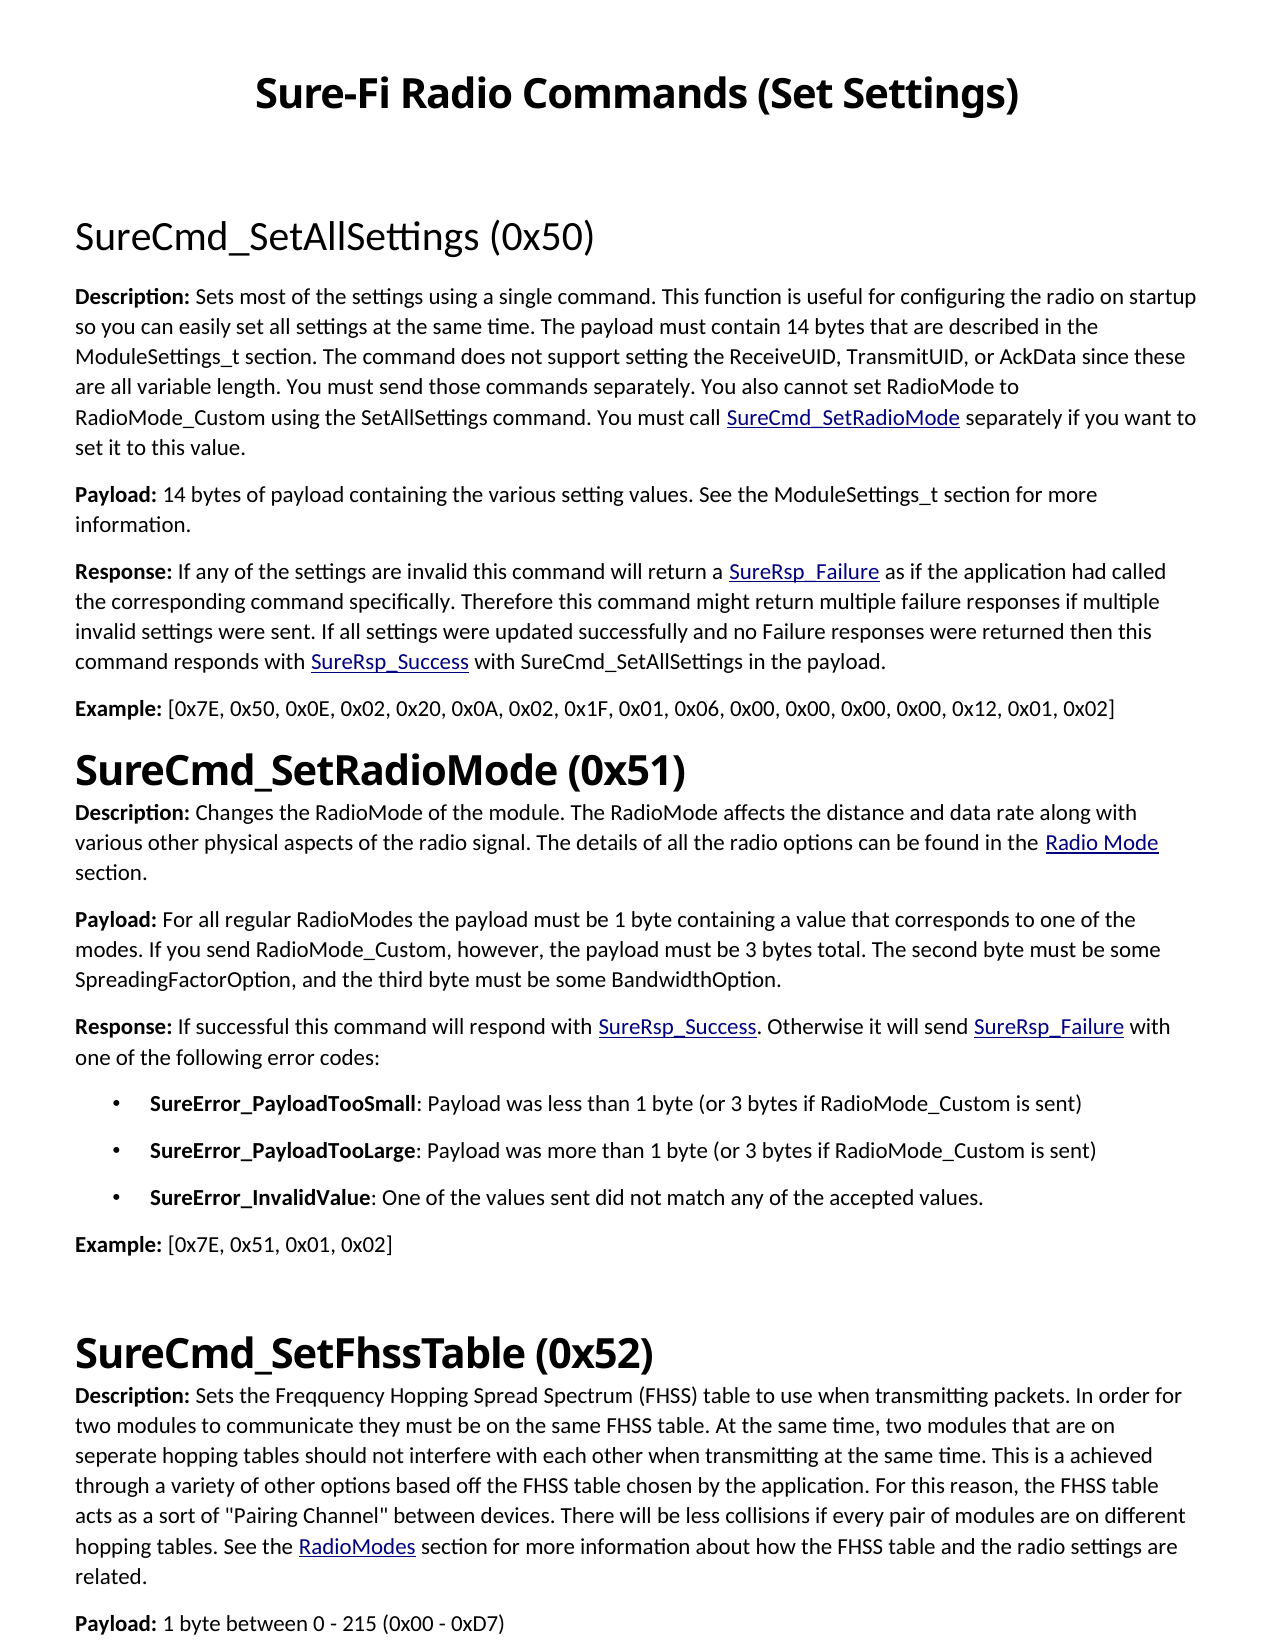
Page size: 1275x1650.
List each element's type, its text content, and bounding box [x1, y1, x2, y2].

text Payload: 1 byte between 0 - 215 (0x00 - 0xD7) [75, 1609, 1200, 1637]
text Payload: 14 bytes of payload containing the various setting values. See the ModuleSettings_t section for more information. [75, 480, 1200, 538]
text SureCmd_SetAllSettings (0x50) [75, 210, 1200, 261]
text Description: Sets the Freqquency Hopping Spread Spectrum (FHSS) table to use when transmitting packets. In order for two modules to communicate they must be on the same FHSS table. At the same time, two modules that are on seperate hopping tables should not interfere with each other when transmitting at the same time. This is a achieved through a variety of other options based off the FHSS table chosen by the application. For this reason, the FHSS table acts as a sort of "Pairing Channel" between devices. There will be less collisions if every pair of modules are on different hopping tables. See the RadioModes section for more information about how the FHSS table and the radio settings are related. [75, 1381, 1200, 1590]
text Example: [0x7E, 0x51, 0x01, 0x02] [75, 1230, 1200, 1258]
title Sure-Fi Radio Commands (Set Settings) [75, 64, 1200, 121]
list SureError_PayloadTooSmall: Payload was less than 1 byte (or 3 bytes if RadioMode_Custom is sent) [112, 1089, 1200, 1118]
text Response: If successful this command will respond with SureRsp_Success. Otherwise it will send SureRsp_Failure with one of the following error codes: [75, 1012, 1200, 1071]
title SureCmd_SetFhssTable (0x52) [75, 1324, 1200, 1381]
list SureError_PayloadTooLarge: Payload was more than 1 byte (or 3 bytes if RadioMode_Custom is sent) [112, 1136, 1200, 1164]
text Example: [0x7E, 0x50, 0x0E, 0x02, 0x20, 0x0A, 0x02, 0x1F, 0x01, 0x06, 0x00, 0x00, 0x00, 0x00, 0x12, 0x01, 0x02] [75, 694, 1200, 722]
text Description: Sets most of the settings using a single command. This function is useful for configuring the radio on startup so you can easily set all settings at the same time. The payload must contain 14 bytes that are described in the ModuleSettings_t section. The command does not support setting the ReceiveUID, TransmitUID, or AckData since these are all variable length. You must send those commands separately. You also cannot set RadioMode to RadioMode_Custom using the SetAllSettings command. You must call SureCmd_SetRadioMode separately if you want to set it to this value. [75, 282, 1200, 461]
text Payload: For all regular RadioModes the payload must be 1 byte containing a value that corresponds to one of the modes. If you send RadioMode_Custom, however, the payload must be 3 bytes total. The second byte must be some SpreadingFactorOption, and the third byte must be some BandwidthOption. [75, 905, 1200, 994]
list SureError_InvalidValue: One of the values sent did not match any of the accepted values. [112, 1183, 1200, 1211]
text Description: Changes the RadioMode of the module. The RadioMode affects the distance and data rate along with various other physical aspects of the radio signal. The details of all the radio options can be found in the Radio Mode section. [75, 798, 1200, 886]
title SureCmd_SetRadioMode (0x51) [75, 741, 1200, 798]
text Response: If any of the settings are invalid this command will return a SureRsp_Failure as if the application had called the corresponding command specifically. Therefore this command might return multiple failure responses if multiple invalid settings were sent. If all settings were updated successfully and no Failure responses were returned then this command responds with SureRsp_Success with SureCmd_SetAllSettings in the payload. [75, 557, 1200, 675]
